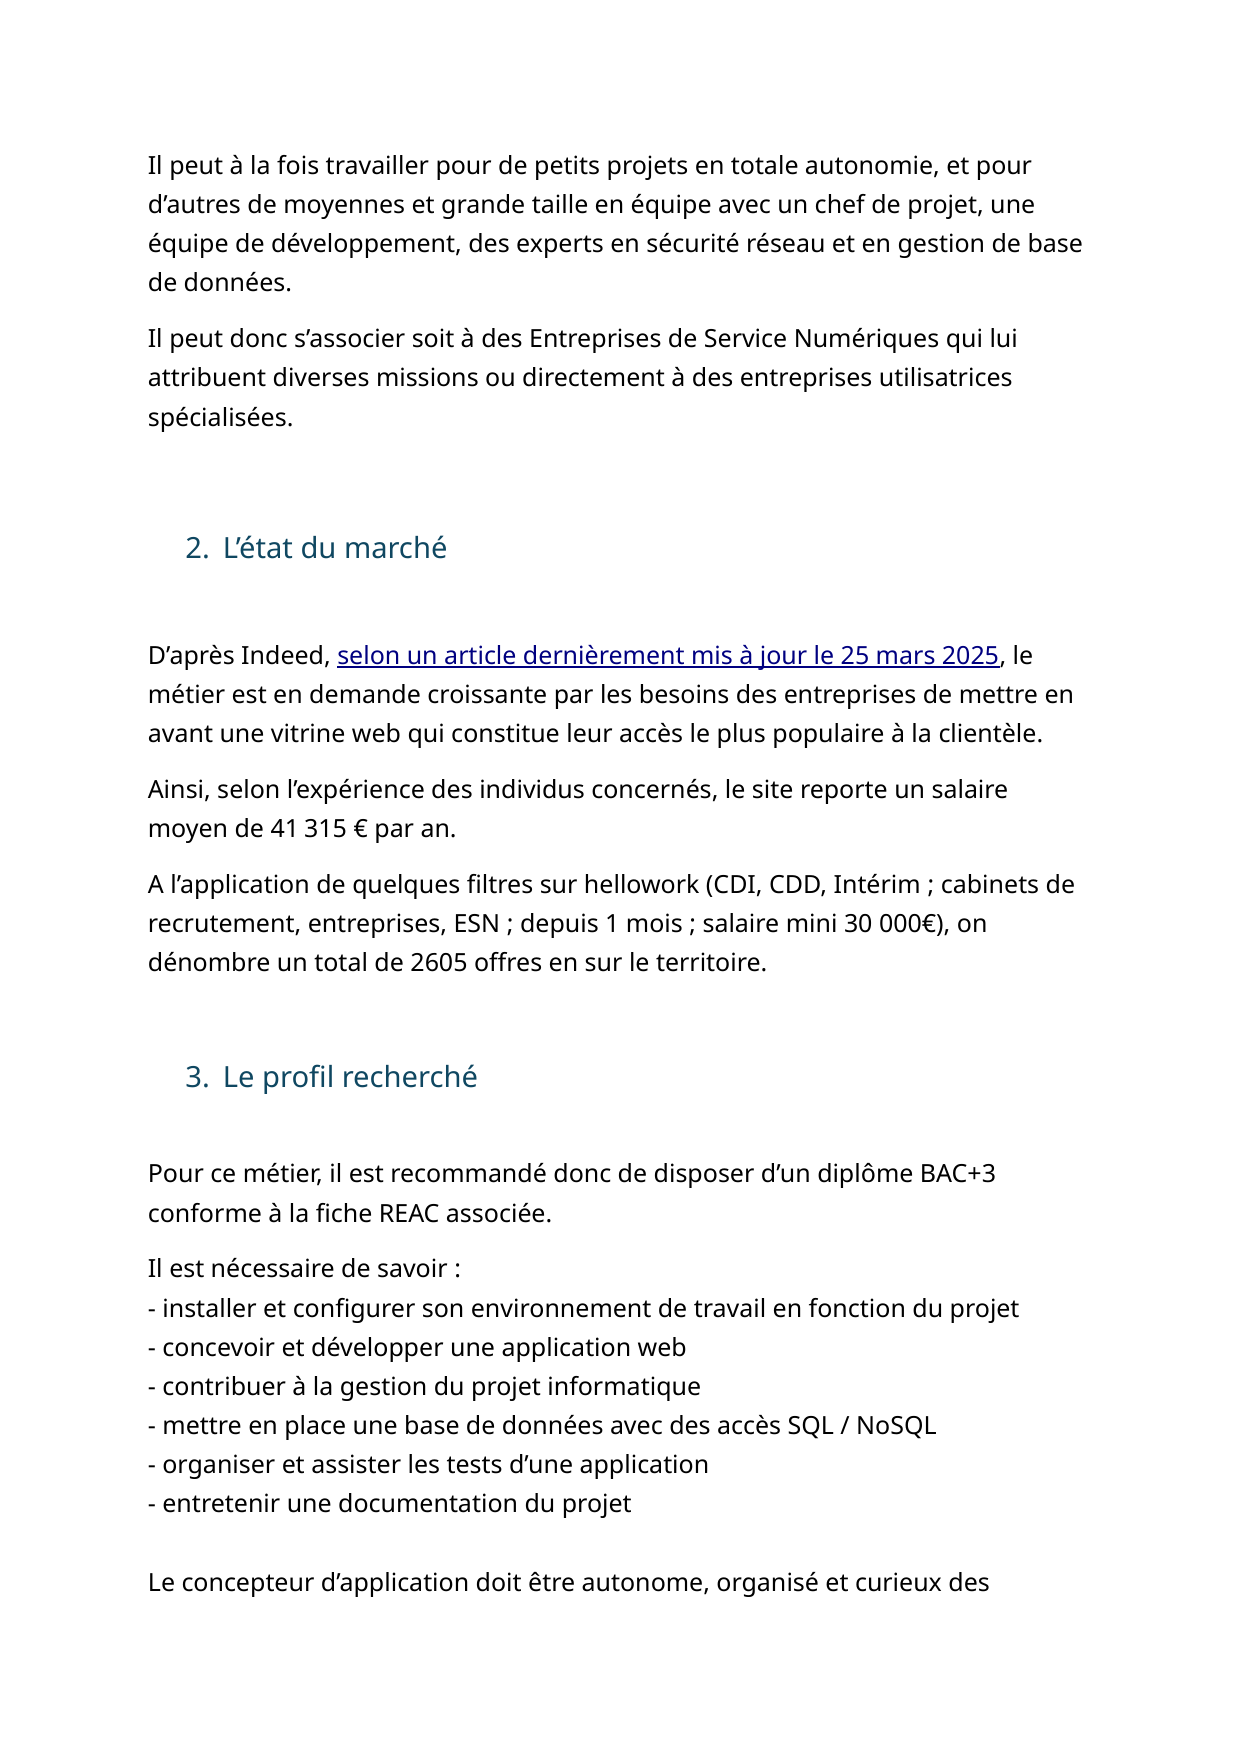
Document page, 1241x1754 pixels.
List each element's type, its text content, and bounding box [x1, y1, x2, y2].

text Ainsi, selon l’expérience des individus concernés, le site reporte un salaire moyen de 41 315 € par an. [148, 772, 1093, 845]
text Pour ce métier, il est recommandé donc de disposer d’un diplôme BAC+3 conforme à la fiche REAC associée. [148, 1156, 1093, 1229]
list L’état du marché [185, 528, 1093, 567]
text D’après Indeed, selon un article dernièrement mis à jour le 25 mars 2025, le métier est en demande croissante par les besoins des entreprises de mettre en avant une vitrine web qui constitue leur accès le plus populaire à la clientèle. [148, 637, 1093, 750]
list Le profil recherché [185, 1057, 1093, 1142]
text Il est nécessaire de savoir : - installer et configurer son environnement de travail en fonction du projet - concevoir et développer une application web - contribuer à la gestion du projet informatique - mettre en place une base de données avec des accès SQL / NoSQL - organiser et assister les tests d’une application - entretenir une documentation du projet Le concepteur d’application doit être autonome, organisé et curieux des [148, 1251, 1093, 1598]
text A l’application de quelques filtres sur hellowork (CDI, CDD, Intérim ; cabinets de recrutement, entreprises, ESN ; depuis 1 mois ; salaire mini 30 000€), on dénombre un total de 2605 offres en sur le territoire. [148, 867, 1093, 1018]
text Il peut donc s’associer soit à des Entreprises de Service Numériques qui lui attribuent diverses missions ou directement à des entreprises utilisatrices spécialisées. [148, 321, 1093, 433]
text Il peut à la fois travailler pour de petits projets en totale autonomie, et pour d’autres de moyennes et grande taille en équipe avec un chef de projet, une équipe de développement, des experts en sécurité réseau et en gestion de base de données. [148, 148, 1093, 299]
